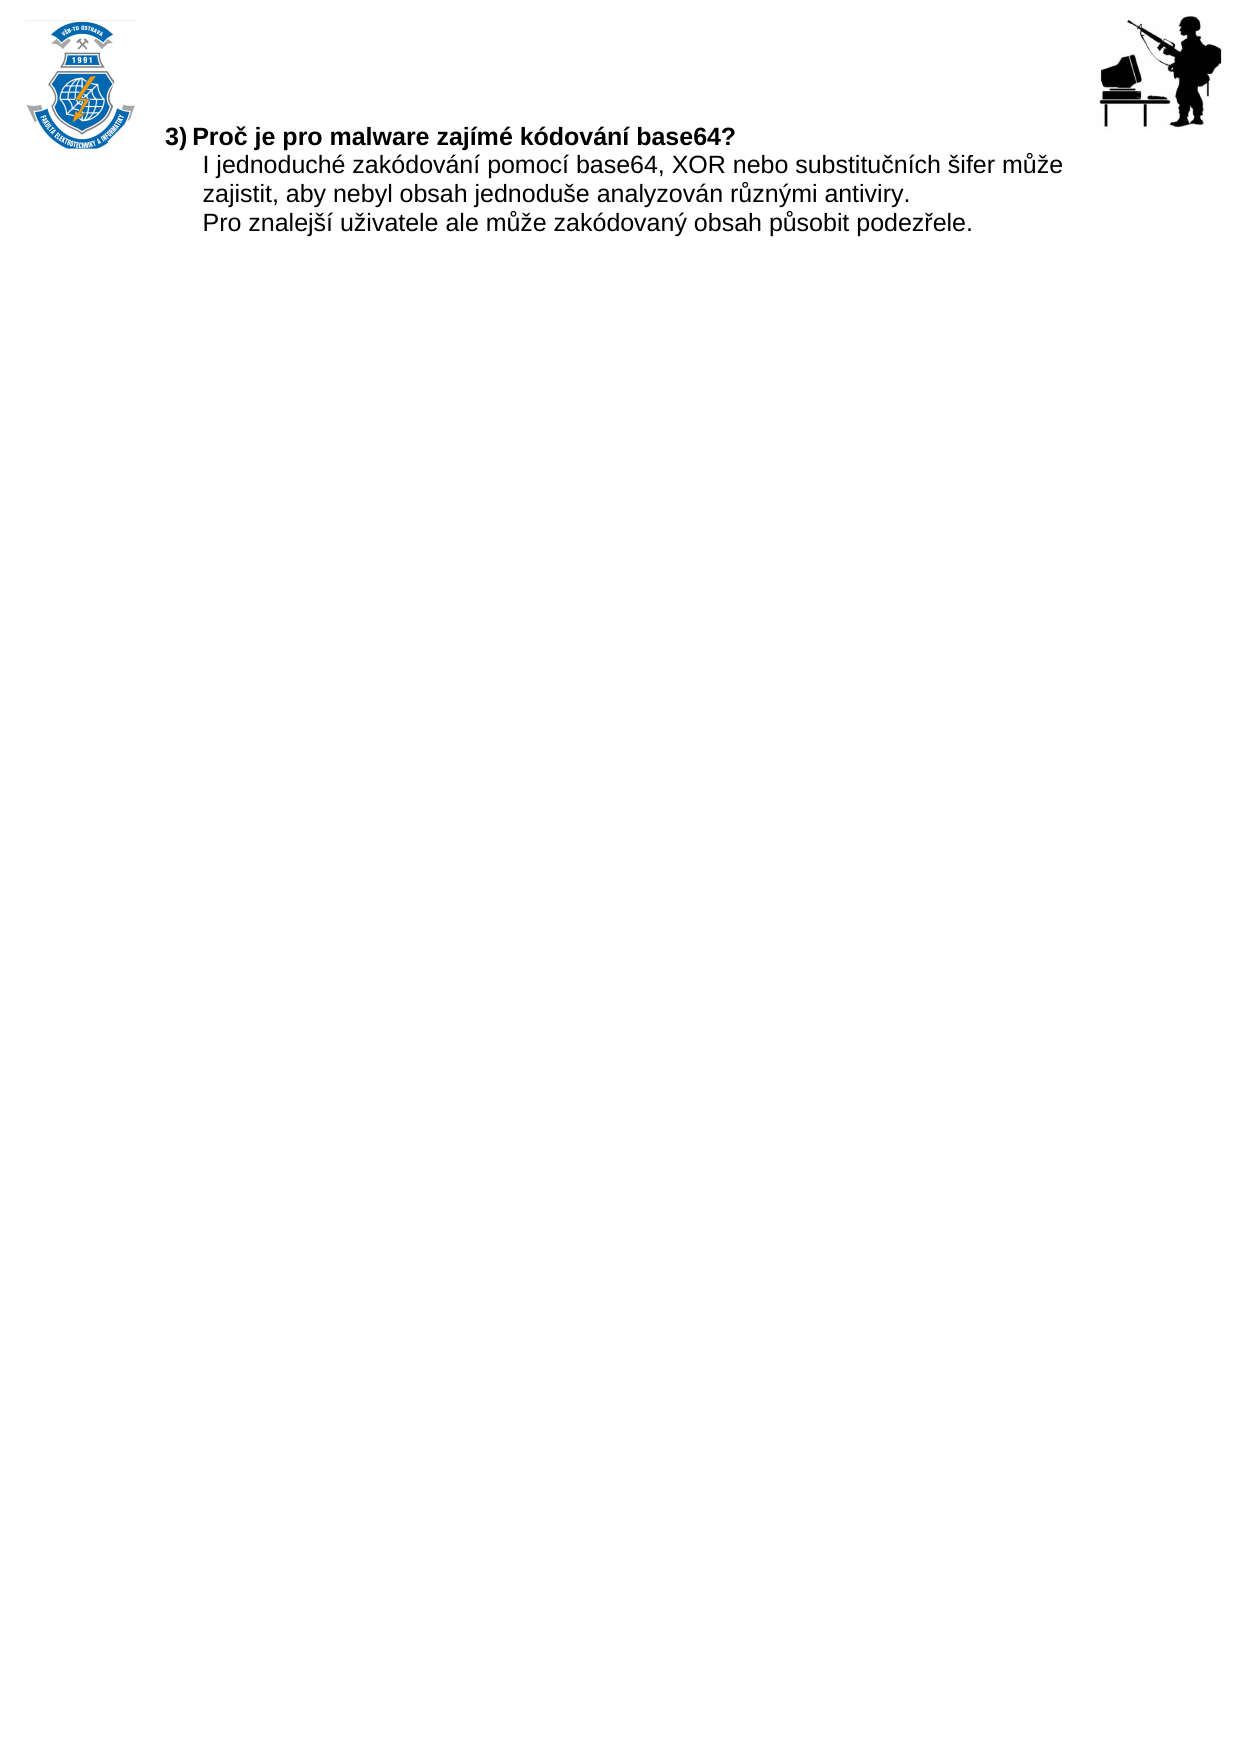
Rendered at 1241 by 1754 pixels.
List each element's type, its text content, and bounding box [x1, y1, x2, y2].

picture [1093, 12, 1228, 133]
picture [25, 20, 139, 153]
list I jednoduché zakódování pomocí base64, XOR nebo substitučních šifer může zajistit, aby nebyl obsah jednoduše analyzován různými antiviry. [165, 151, 1122, 208]
list Pro znalejší uživatele ale může zakódovaný obsah působit podezřele. [165, 208, 1122, 237]
list Proč je pro malware zajímé kódování base64? [165, 122, 1122, 151]
